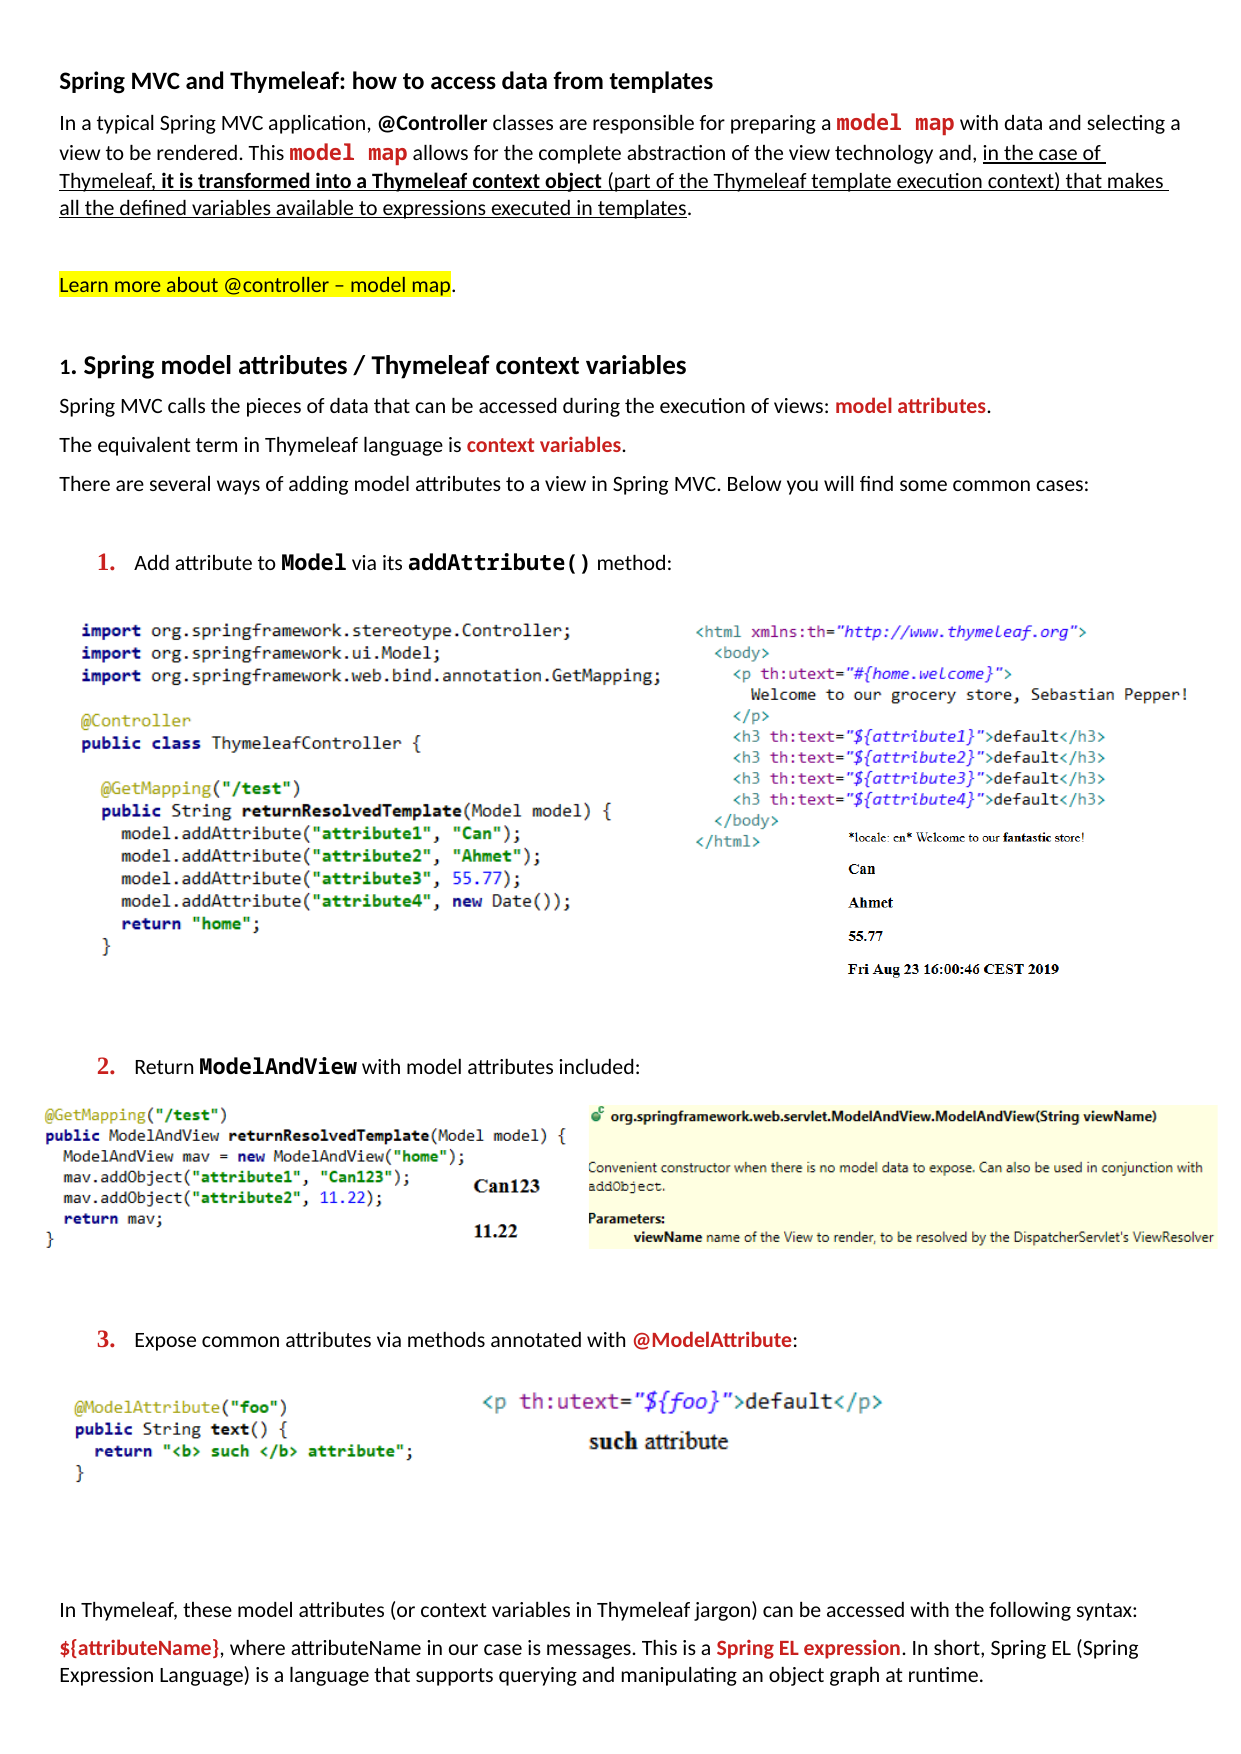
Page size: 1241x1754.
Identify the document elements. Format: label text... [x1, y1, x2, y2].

picture [43, 1103, 569, 1256]
picture [70, 1396, 417, 1487]
picture [583, 1425, 736, 1464]
text ${attributeName}, where attributeName in our case is messages. This is a Spring EL expression. In short, Spring EL (Spring Expression Language) is a language that supports querying and manipulating an object graph at runtime. [59, 1634, 1181, 1688]
text In Thymeleaf, these model attributes (or context variables in Thymeleaf jargon) can be accessed with the following syntax: [59, 1596, 1181, 1622]
picture [80, 620, 665, 962]
text There are several ways of adding model attributes to a view in Spring MVC. Below you will find some common cases: [59, 470, 1181, 496]
text Spring MVC and Thymeleaf: how to access data from templates [59, 65, 1181, 96]
text In a typical Spring MVC application, @Controller classes are responsible for preparing a model map with data and selecting a view to be rendered. This model map allows for the complete abstraction of the view technology and, in the case of Thymeleaf, it is transformed into a Thymeleaf context object (part of the Thymeleaf template execution context) that makes all the defined variables available to expressions executed in templates. [59, 107, 1181, 220]
picture [695, 622, 1193, 982]
list Expose common attributes via methods annotated with @ModelAttribute: [97, 1324, 1181, 1353]
list Return ModelAndView with model attributes included: [97, 1051, 1181, 1081]
text Learn more about @controller – model map. [59, 271, 1181, 297]
picture [588, 1105, 1218, 1249]
text The equivalent term in Thymeleaf language is context variables. [59, 431, 1181, 458]
text Spring MVC calls the pieces of data that can be accessed during the execution of views: model attributes. [59, 393, 1181, 419]
list Add attribute to Model via its addAttribute() method: [97, 547, 1181, 577]
text 1. Spring model attributes / Thymeleaf context variables [59, 348, 1181, 381]
picture [477, 1383, 888, 1422]
